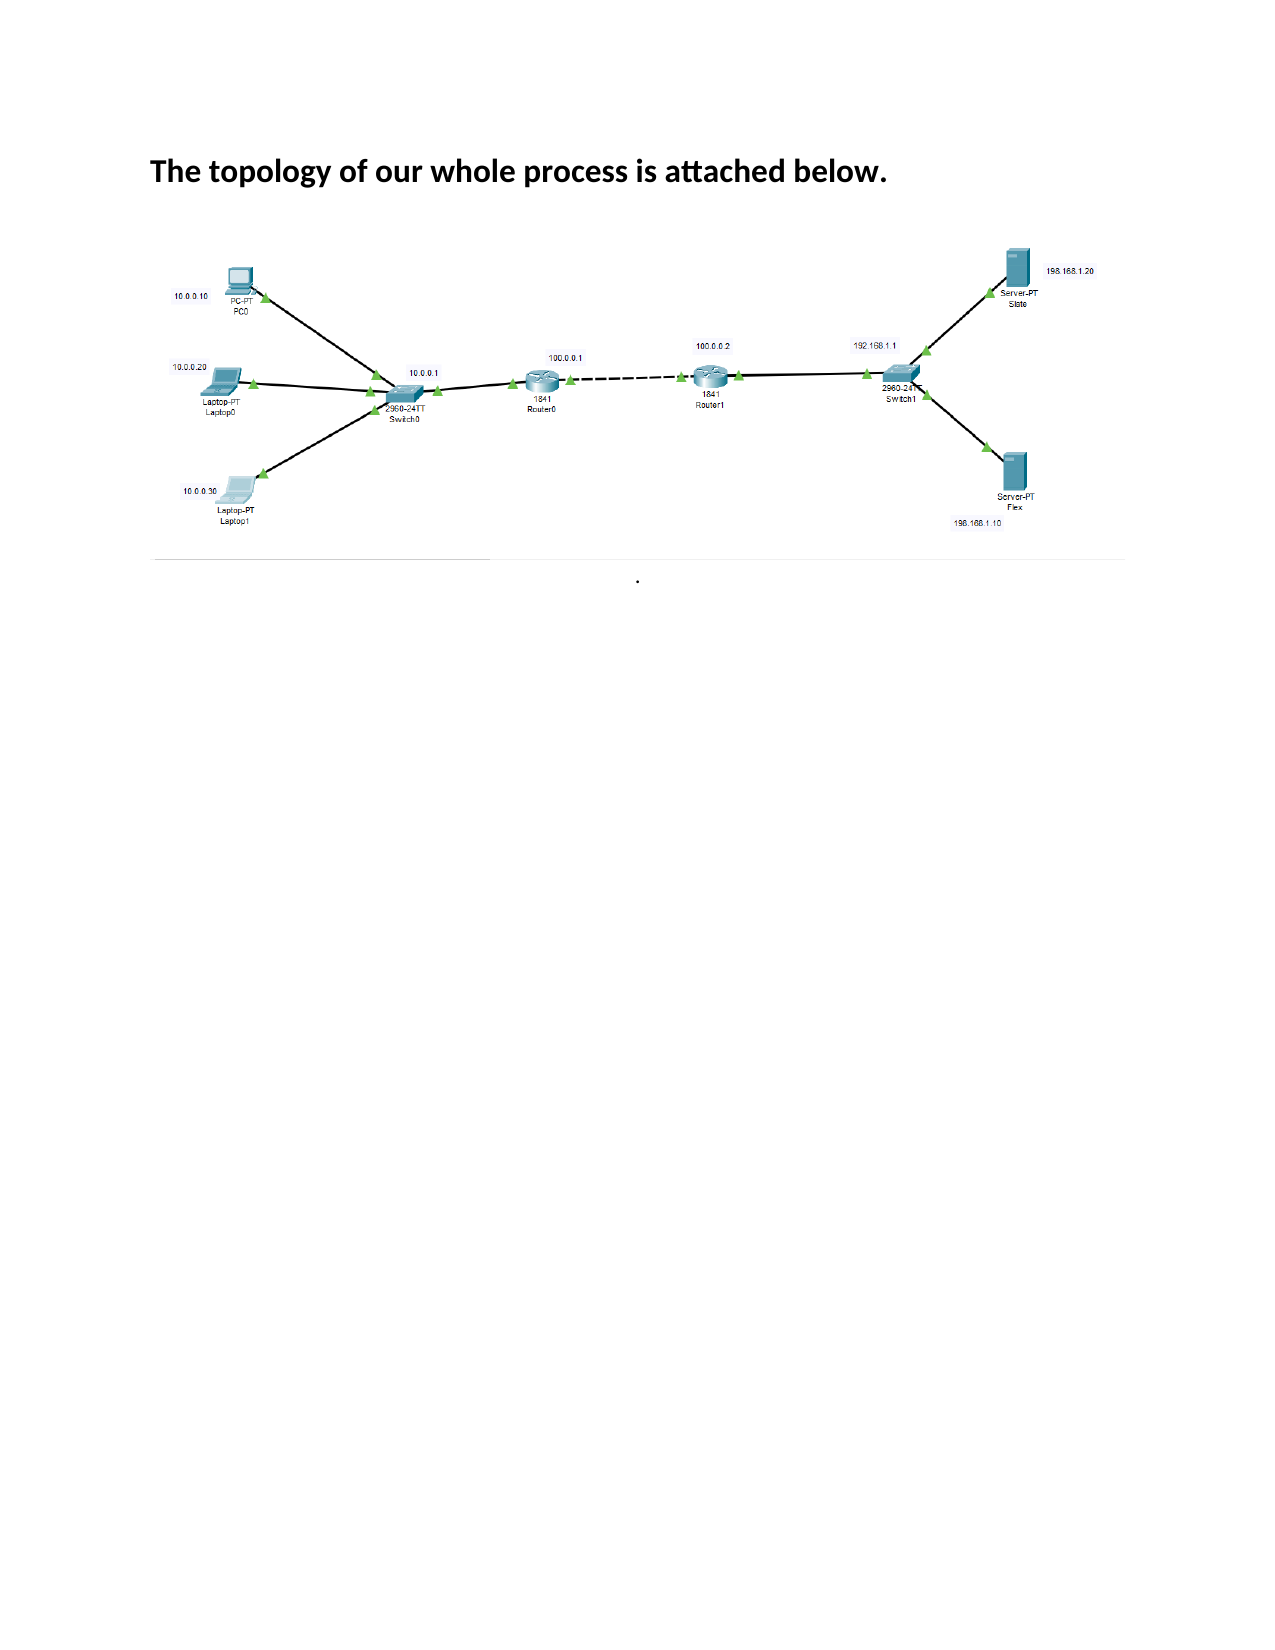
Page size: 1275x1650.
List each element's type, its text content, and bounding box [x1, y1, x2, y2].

text The topology of our whole process is attached below. [150, 150, 1125, 191]
text . [150, 560, 1125, 589]
picture [150, 210, 1125, 560]
